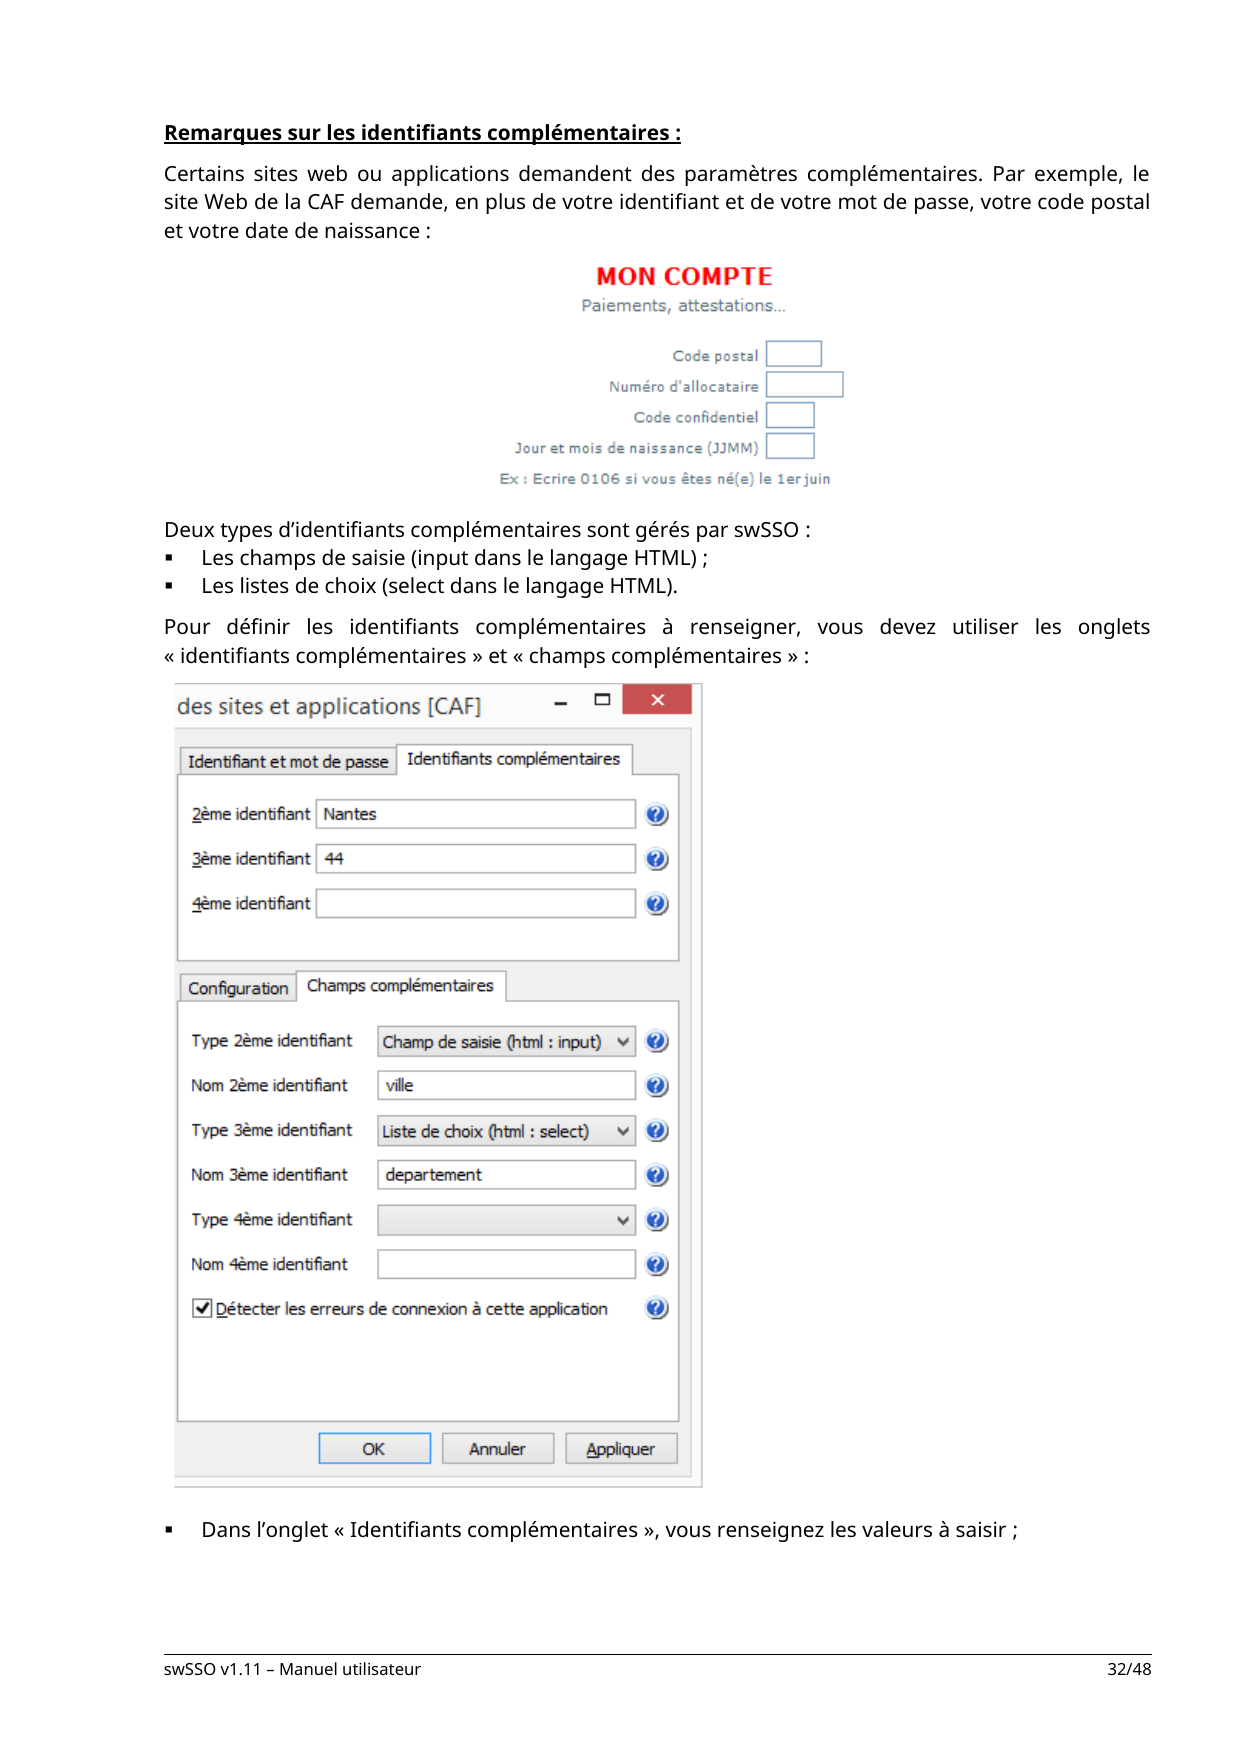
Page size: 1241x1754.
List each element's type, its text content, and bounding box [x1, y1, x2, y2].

list Remarques sur les identifiants complémentaires : [164, 118, 1152, 147]
picture [486, 253, 867, 506]
list Les listes de choix (select dans le langage HTML). [164, 572, 1152, 600]
list Les champs de saisie (input dans le langage HTML) ; [164, 543, 1152, 572]
list Dans l’onglet « Identifiants complémentaires », vous renseignez les valeurs à saisir ; [164, 1516, 1152, 1544]
text Certains sites web ou applications demandent des paramètres complémentaires. Par exemple, le site Web de la CAF demande, en plus de votre identifiant et de votre mot de passe, votre code postal et votre date de naissance : [164, 159, 1152, 244]
list Deux types d’identifiants complémentaires sont gérés par swSSO : [164, 515, 1152, 543]
text Pour définir les identifiants complémentaires à renseigner, vous devez utiliser les onglets « identifiants complémentaires » et « champs complémentaires » : [164, 612, 1152, 669]
